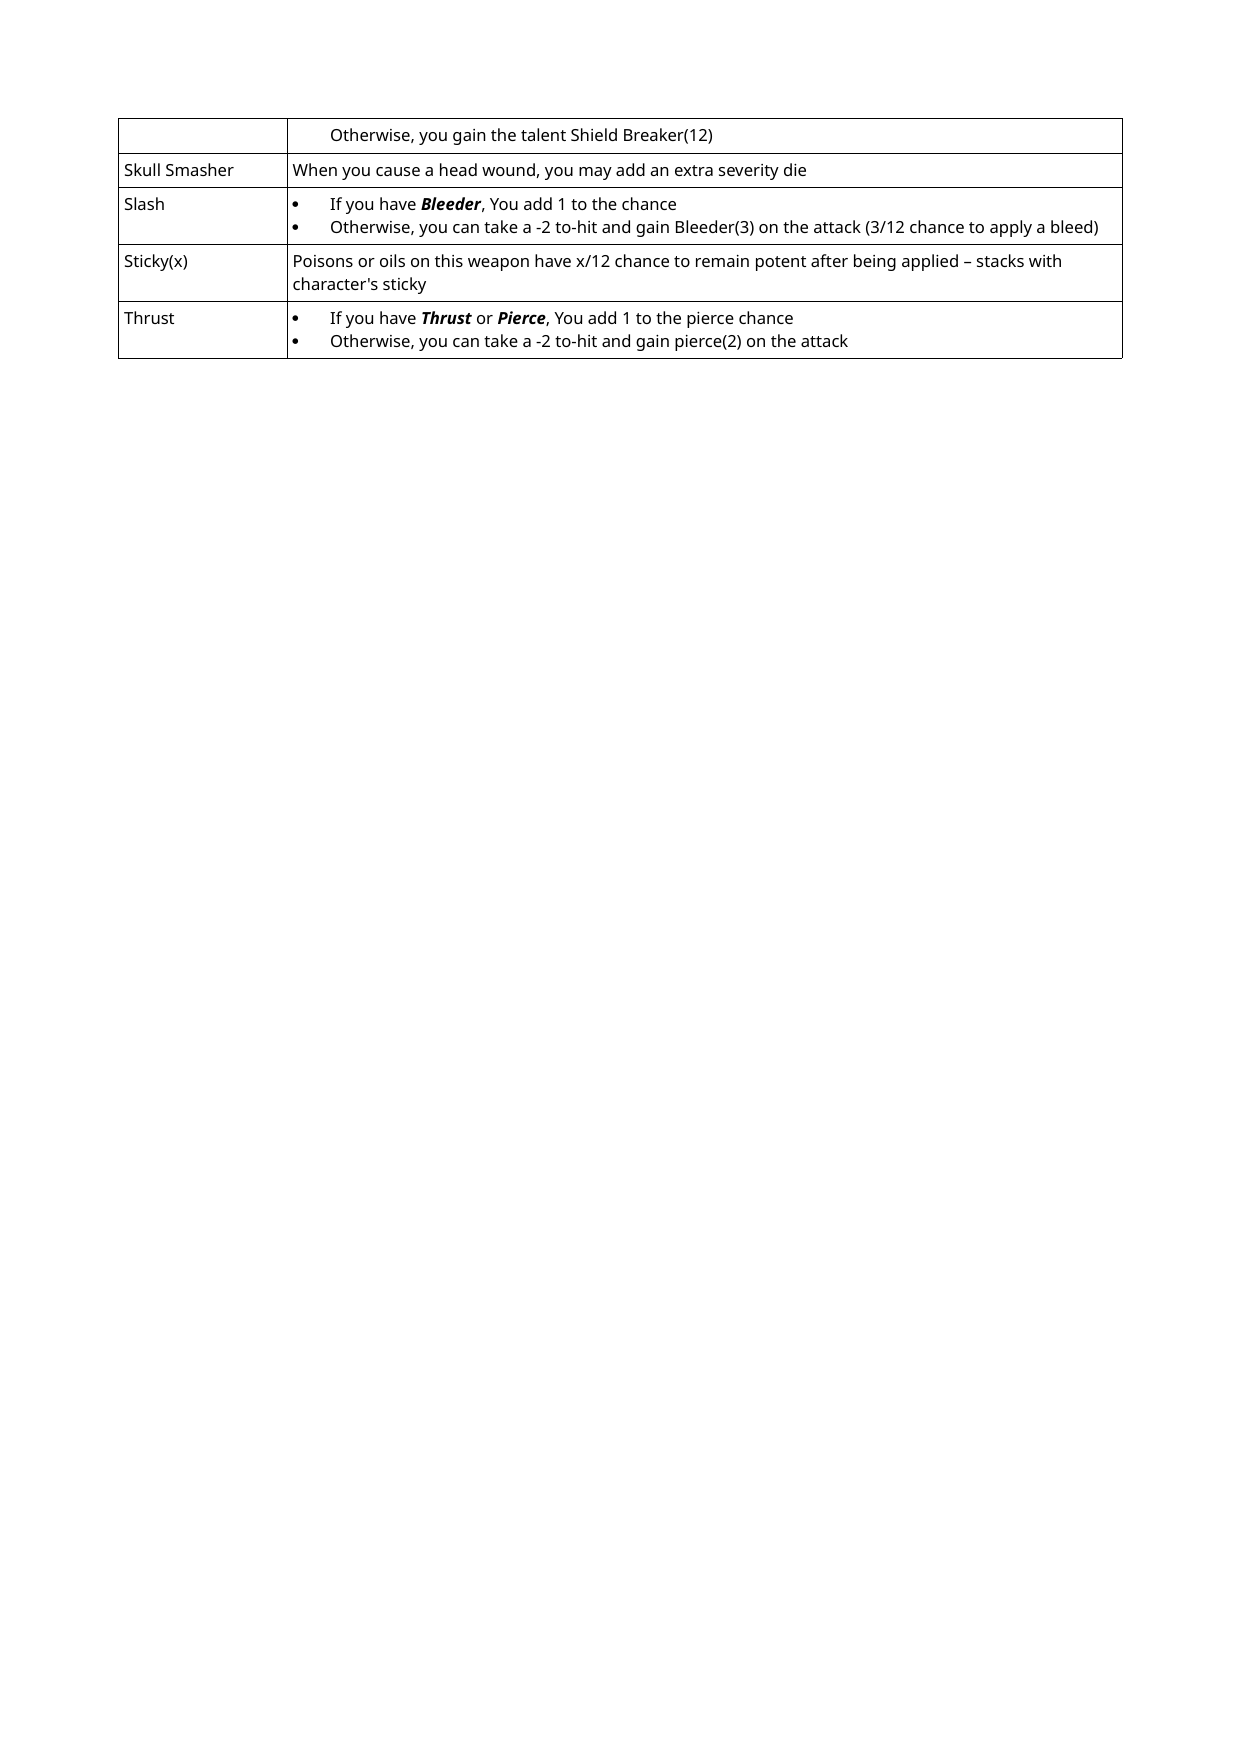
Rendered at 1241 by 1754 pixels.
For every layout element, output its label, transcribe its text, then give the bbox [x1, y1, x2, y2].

table_cell Skull Smasher [119, 154, 287, 187]
table_cell [119, 119, 287, 152]
table_cell Sticky(x) [119, 245, 287, 301]
table_cell If you have Thrust or Pierce, You add 1 to the pierce chance Otherwise, you can take a -2 to-hit and gain pierce(2) on the attack [288, 302, 1122, 358]
table_cell Poisons or oils on this weapon have x/12 chance to remain potent after being applied – stacks with character's sticky [288, 245, 1122, 301]
table_cell When you cause a head wound, you may add an extra severity die [288, 154, 1122, 187]
table_cell Otherwise, you gain the talent Shield Breaker(12) [288, 119, 1122, 152]
table_cell Thrust [119, 302, 287, 358]
table_cell If you have Bleeder, You add 1 to the chance Otherwise, you can take a -2 to-hit and gain Bleeder(3) on the attack (3/12 chance to apply a bleed) [288, 188, 1122, 244]
table_cell Slash [119, 188, 287, 244]
